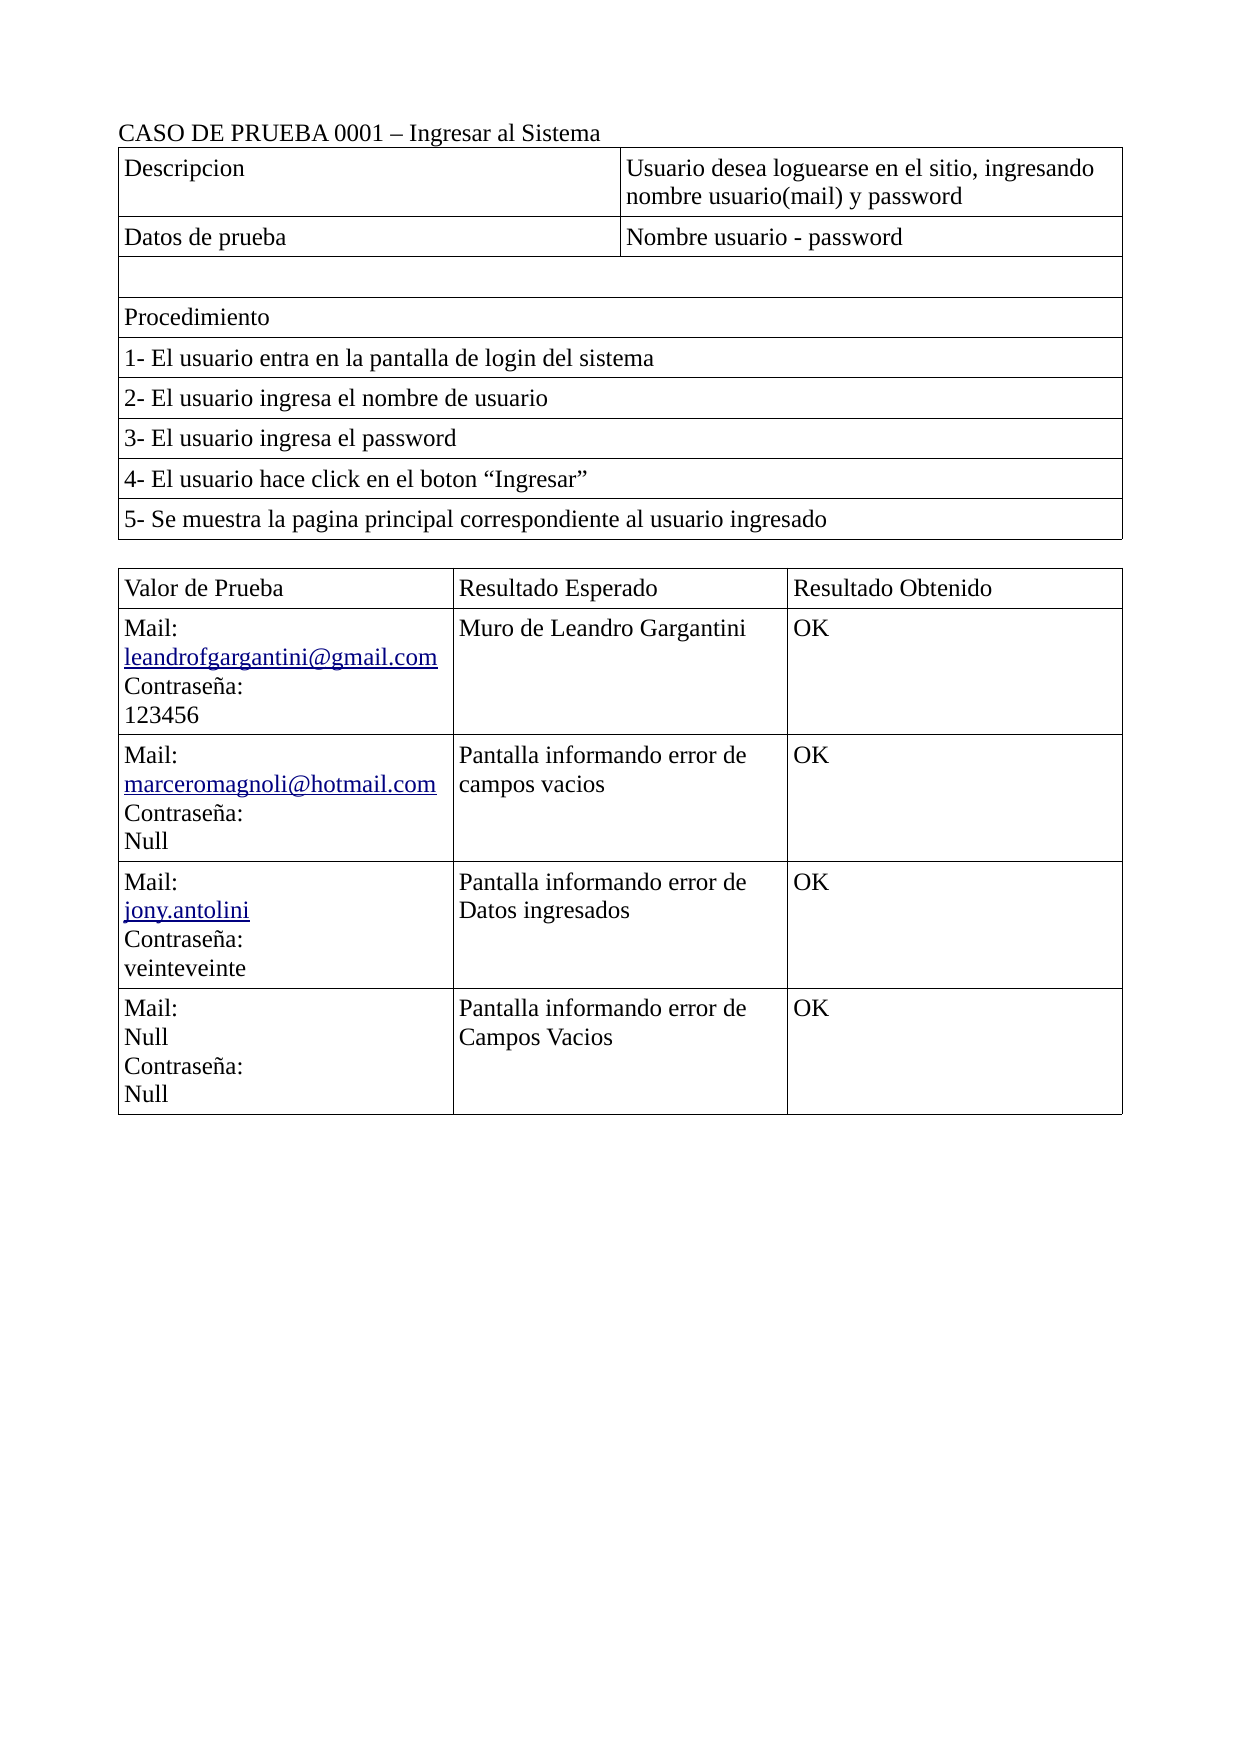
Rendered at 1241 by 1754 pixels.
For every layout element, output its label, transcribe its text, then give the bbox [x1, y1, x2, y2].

table_cell Mail: marceromagnoli@hotmail.com Contraseña: Null [119, 735, 453, 861]
table_cell 4- El usuario hace click en el boton “Ingresar” [119, 459, 1122, 498]
table_cell Pantalla informando error de campos vacios [454, 735, 787, 861]
table_cell Pantalla informando error de Campos Vacios [454, 989, 787, 1114]
table_cell OK [788, 735, 1122, 861]
table_cell 5- Se muestra la pagina principal correspondiente al usuario ingresado [119, 499, 1122, 538]
table_cell OK [788, 862, 1122, 987]
table_header Resultado Obtenido [788, 569, 1122, 608]
table_header Valor de Prueba [119, 569, 453, 608]
table_cell Procedimiento [119, 298, 1122, 337]
text CASO DE PRUEBA 0001 – Ingresar al Sistema [118, 118, 1122, 147]
table_header Descripcion [119, 148, 620, 216]
table_cell Pantalla informando error de Datos ingresados [454, 862, 787, 987]
table_header Usuario desea loguearse en el sitio, ingresando nombre usuario(mail) y password [621, 148, 1122, 216]
table_cell Mail: jony.antolini Contraseña: veinteveinte [119, 862, 453, 987]
table_cell Mail: Null Contraseña: Null [119, 989, 453, 1114]
table_cell Mail: leandrofgargantini@gmail.com Contraseña: 123456 [119, 609, 453, 734]
table_cell 1- El usuario entra en la pantalla de login del sistema [119, 338, 1122, 377]
table_cell Datos de prueba [119, 217, 620, 256]
table_cell Nombre usuario - password [621, 217, 1122, 256]
table_cell OK [788, 989, 1122, 1114]
table_cell Muro de Leandro Gargantini [454, 609, 787, 734]
table_cell 3- El usuario ingresa el password [119, 419, 1122, 458]
table_cell 2- El usuario ingresa el nombre de usuario [119, 378, 1122, 418]
table_header [119, 257, 1122, 297]
table_header Resultado Esperado [454, 569, 787, 608]
table_cell OK [788, 609, 1122, 734]
